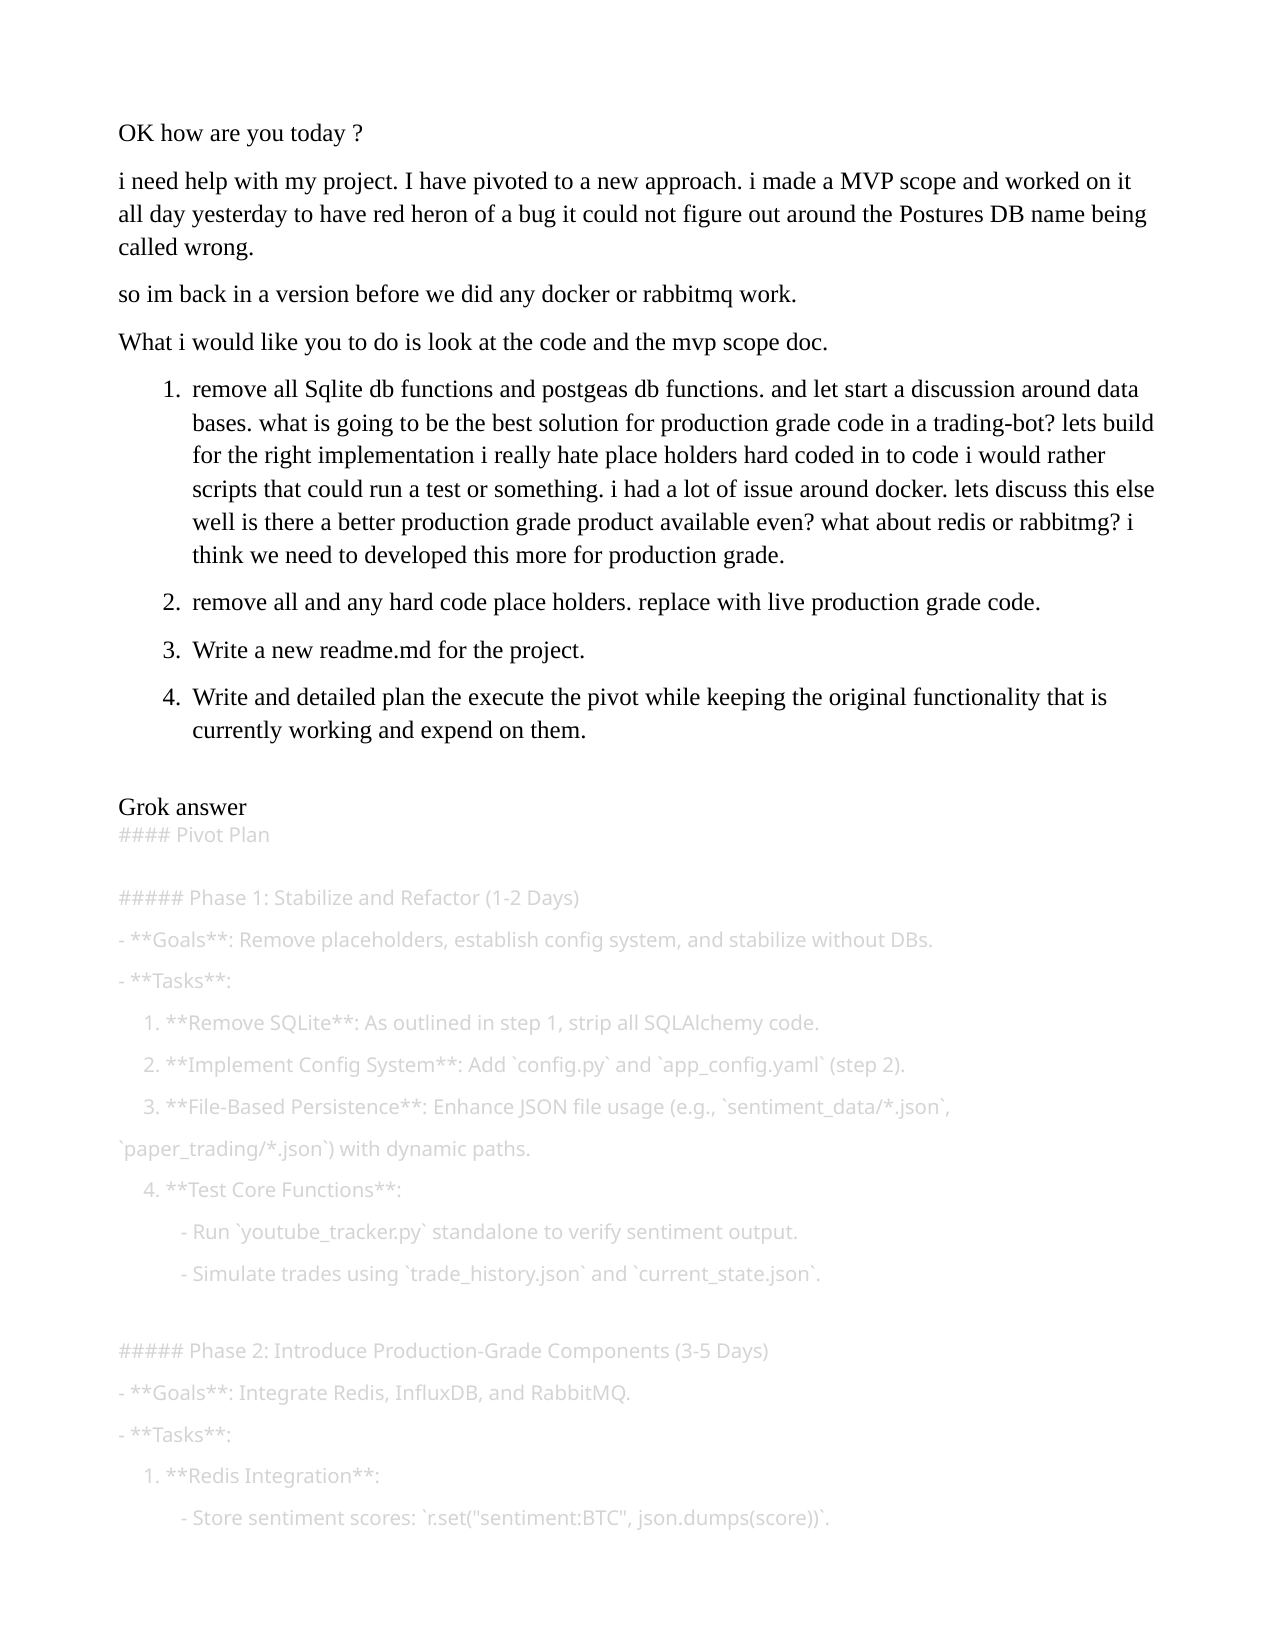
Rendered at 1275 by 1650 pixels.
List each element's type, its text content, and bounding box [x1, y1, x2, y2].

text - **Goals**: Integrate Redis, InfluxDB, and RabbitMQ. [118, 1379, 1157, 1406]
text - Store sentiment scores: `r.set("sentiment:BTC", json.dumps(score))`. [118, 1504, 1157, 1532]
list remove all and any hard code place holders. replace with live production grade code. [162, 587, 1157, 616]
text 1. **Remove SQLite**: As outlined in step 1, strip all SQLAlchemy code. [118, 1008, 1157, 1036]
text - **Tasks**: [118, 1420, 1157, 1448]
text ##### Phase 1: Stabilize and Refactor (1-2 Days) [118, 884, 1157, 911]
text i need help with my project. I have pivoted to a new approach. i made a MVP scope and worked on it all day yesterday to have red heron of a bug it could not figure out around the Postures DB name being called wrong. [118, 166, 1157, 261]
text - Run `youtube_tracker.py` standalone to verify sentiment output. [118, 1218, 1157, 1246]
text so im back in a version before we did any docker or rabbitmq work. [118, 279, 1157, 308]
text 3. **File-Based Persistence**: Enhance JSON file usage (e.g., `sentiment_data/*.json`, `paper_trading/*.json`) with dynamic paths. [118, 1092, 1157, 1162]
list Write a new readme.md for the project. [162, 635, 1157, 664]
list Write and detailed plan the execute the pivot while keeping the original functionality that is currently working and expend on them. [162, 682, 1157, 744]
text 2. **Implement Config System**: Add `config.py` and `app_config.yaml` (step 2). [118, 1050, 1157, 1078]
text What i would like you to do is look at the code and the mvp scope doc. [118, 327, 1157, 356]
text - **Goals**: Remove placeholders, establish config system, and stabilize without DBs. [118, 925, 1157, 953]
text 1. **Redis Integration**: [118, 1462, 1157, 1490]
text Grok answer #### Pivot Plan [118, 792, 1157, 848]
text 4. **Test Core Functions**: [118, 1176, 1157, 1204]
text - **Tasks**: [118, 967, 1157, 994]
list remove all Sqlite db functions and postgeas db functions. and let start a discussion around data bases. what is going to be the best solution for production grade code in a trading-bot? lets build for the right implementation i really hate place holders hard coded in to code i would rather scripts that could run a test or something. i had a lot of issue around docker. lets discuss this else well is there a better production grade product available even? what about redis or rabbitmg? i think we need to developed this more for production grade. [162, 374, 1157, 568]
text OK how are you today ? [118, 118, 1157, 147]
text ##### Phase 2: Introduce Production-Grade Components (3-5 Days) [118, 1337, 1157, 1365]
text - Simulate trades using `trade_history.json` and `current_state.json`. [118, 1260, 1157, 1288]
